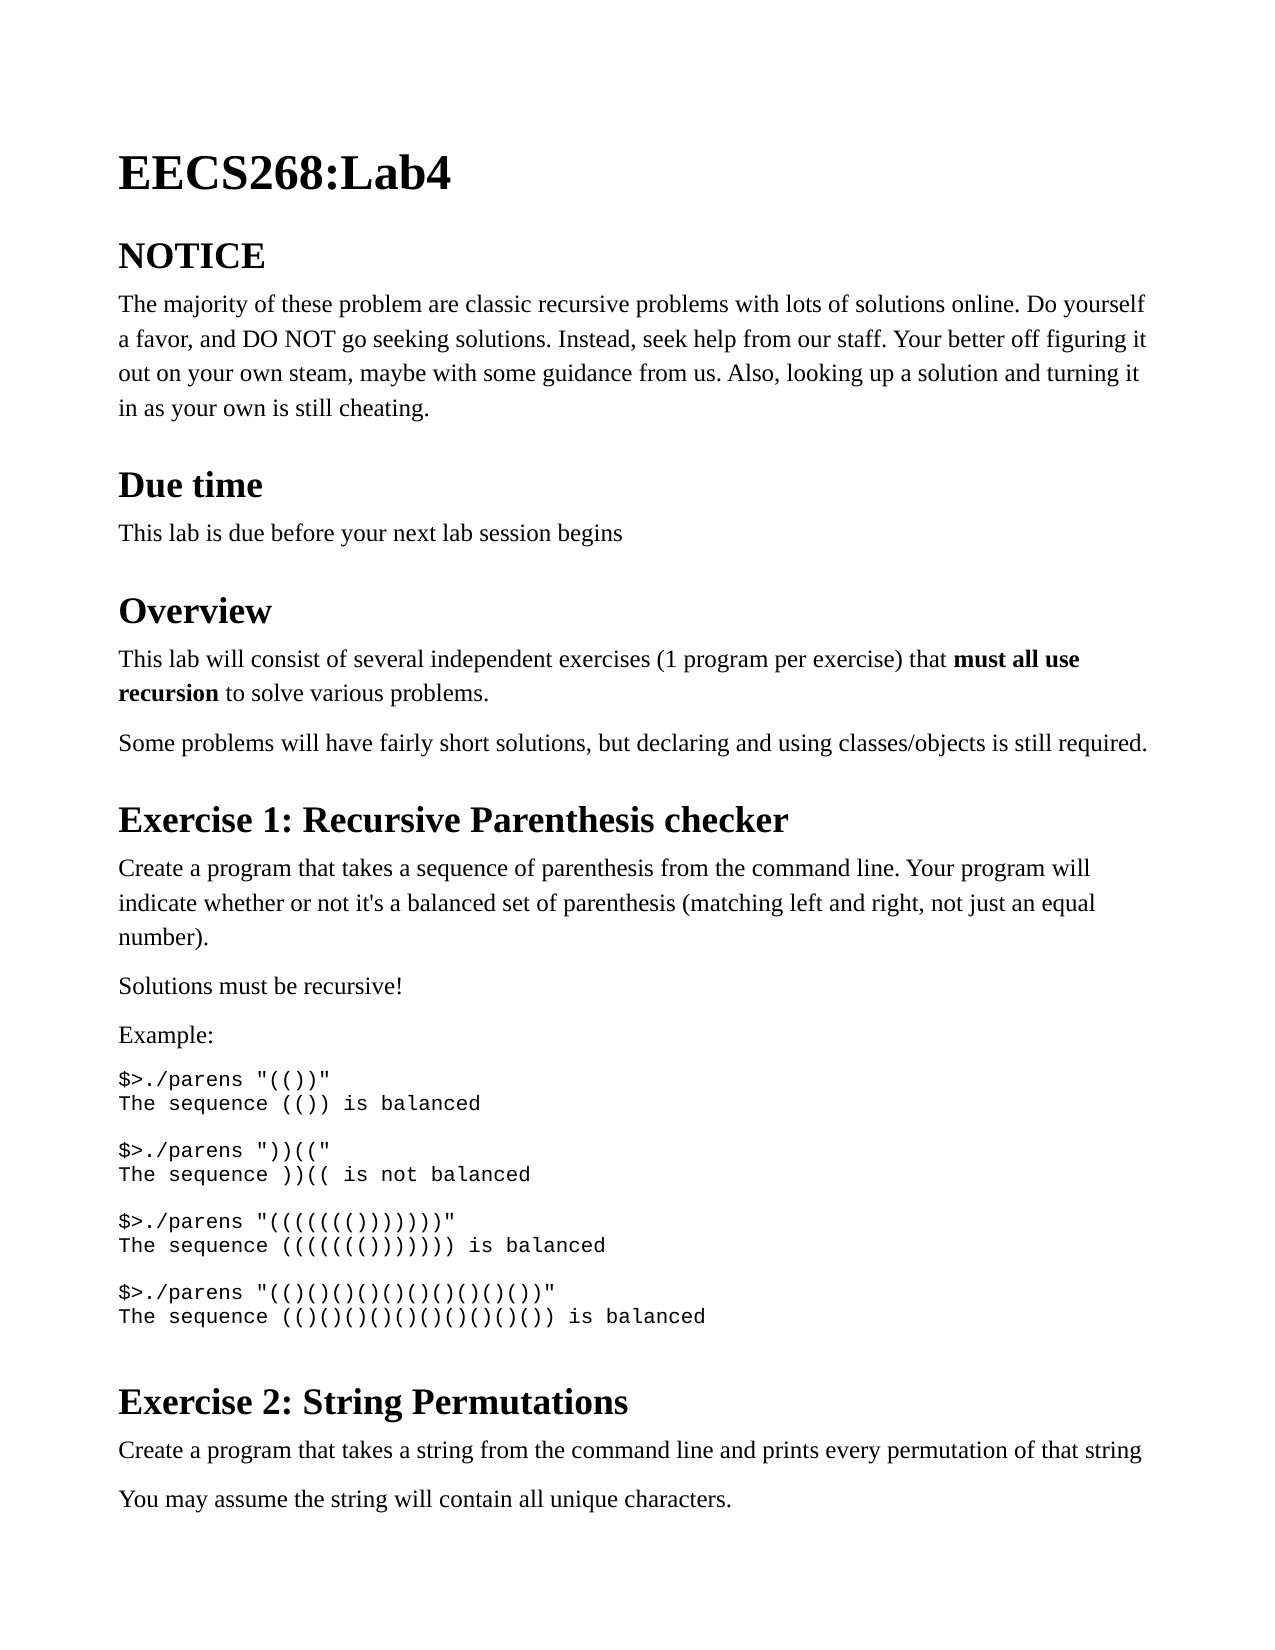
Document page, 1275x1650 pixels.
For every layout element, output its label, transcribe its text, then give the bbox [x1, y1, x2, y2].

subtitle Due time [118, 463, 1157, 506]
text Example: [118, 1020, 1157, 1049]
text The sequence (()()()()()()()()()()) is balanced [118, 1306, 1157, 1329]
subtitle NOTICE [118, 234, 1157, 277]
text Some problems will have fairly short solutions, but declaring and using classes/objects is still required. [118, 728, 1157, 756]
text $>./parens "))((" [118, 1140, 1157, 1164]
text $>./parens "(()()()()()()()()()())" [118, 1282, 1157, 1306]
text You may assume the string will contain all unique characters. [118, 1484, 1157, 1513]
text The sequence ((((((())))))) is balanced [118, 1235, 1157, 1258]
subtitle EECS268:Lab4 [118, 143, 1157, 201]
text Create a program that takes a sequence of parenthesis from the command line. Your program will indicate whether or not it's a balanced set of parenthesis (matching left and right, not just an equal number). [118, 853, 1157, 951]
text The sequence (()) is balanced [118, 1093, 1157, 1117]
text $>./parens "((((((()))))))" [118, 1211, 1157, 1235]
text This lab is due before your next lab session begins [118, 518, 1157, 547]
text The sequence ))(( is not balanced [118, 1164, 1157, 1187]
subtitle Exercise 1: Recursive Parenthesis checker [118, 797, 1157, 841]
subtitle Overview [118, 588, 1157, 632]
text Create a program that takes a string from the command line and prints every permutation of that string [118, 1435, 1157, 1464]
text This lab will consist of several independent exercises (1 program per exercise) that must all use recursion to solve various problems. [118, 644, 1157, 707]
subtitle Exercise 2: String Permutations [118, 1380, 1157, 1423]
text The majority of these problem are classic recursive problems with lots of solutions online. Do yourself a favor, and DO NOT go seeking solutions. Instead, seek help from our staff. Your better off figuring it out on your own steam, maybe with some guidance from us. Also, looking up a solution and turning it in as your own is still cheating. [118, 289, 1157, 422]
text $>./parens "(())" [118, 1069, 1157, 1093]
text Solutions must be recursive! [118, 971, 1157, 1000]
